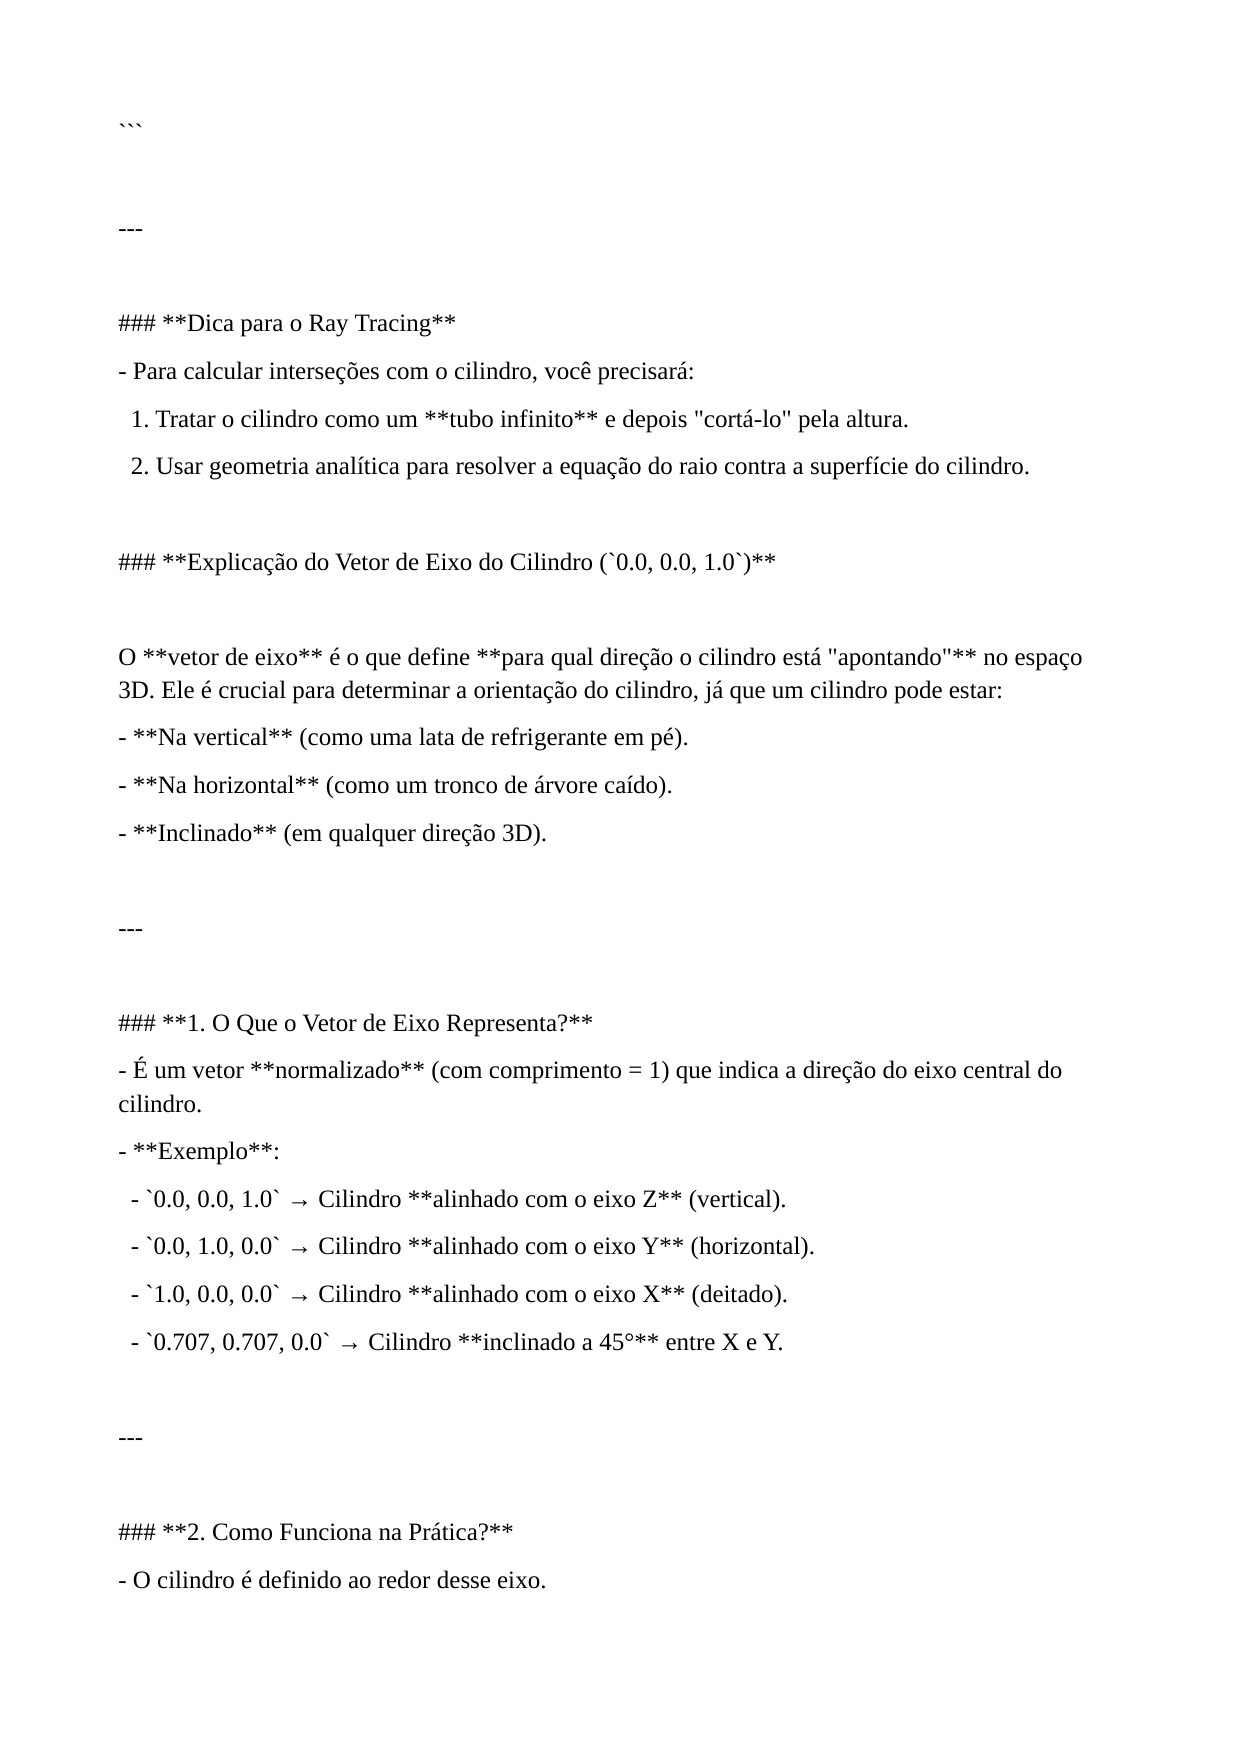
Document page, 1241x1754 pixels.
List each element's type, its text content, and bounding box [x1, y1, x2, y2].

text --- [118, 213, 1122, 242]
text ### **Dica para o Ray Tracing** [118, 308, 1122, 337]
text ### **Explicação do Vetor de Eixo do Cilindro (`0.0, 0.0, 1.0`)** [118, 547, 1122, 575]
text - **Na vertical** (como uma lata de refrigerante em pé). [118, 722, 1122, 751]
text ``` [118, 118, 1122, 147]
text - `1.0, 0.0, 0.0` → Cilindro **alinhado com o eixo X** (deitado). [118, 1279, 1122, 1308]
text O **vetor de eixo** é o que define **para qual direção o cilindro está "apontando"** no espaço 3D. Ele é crucial para determinar a orientação do cilindro, já que um cilindro pode estar: [118, 642, 1122, 703]
text --- [118, 1422, 1122, 1451]
text - **Na horizontal** (como um tronco de árvore caído). [118, 770, 1122, 799]
text - O cilindro é definido ao redor desse eixo. [118, 1565, 1122, 1593]
text - `0.0, 1.0, 0.0` → Cilindro **alinhado com o eixo Y** (horizontal). [118, 1231, 1122, 1260]
text ### **1. O Que o Vetor de Eixo Representa?** [118, 1008, 1122, 1037]
text ### **2. Como Funciona na Prática?** [118, 1517, 1122, 1546]
text - **Inclinado** (em qualquer direção 3D). [118, 818, 1122, 846]
text --- [118, 913, 1122, 942]
text - Para calcular interseções com o cilindro, você precisará: [118, 356, 1122, 385]
text - É um vetor **normalizado** (com comprimento = 1) que indica a direção do eixo central do cilindro. [118, 1056, 1122, 1117]
text 2. Usar geometria analítica para resolver a equação do raio contra a superfície do cilindro. [118, 451, 1122, 480]
text - **Exemplo**: [118, 1136, 1122, 1165]
text - `0.707, 0.707, 0.0` → Cilindro **inclinado a 45°** entre X e Y. [118, 1327, 1122, 1355]
text 1. Tratar o cilindro como um **tubo infinito** e depois "cortá-lo" pela altura. [118, 404, 1122, 432]
text - `0.0, 0.0, 1.0` → Cilindro **alinhado com o eixo Z** (vertical). [118, 1184, 1122, 1213]
